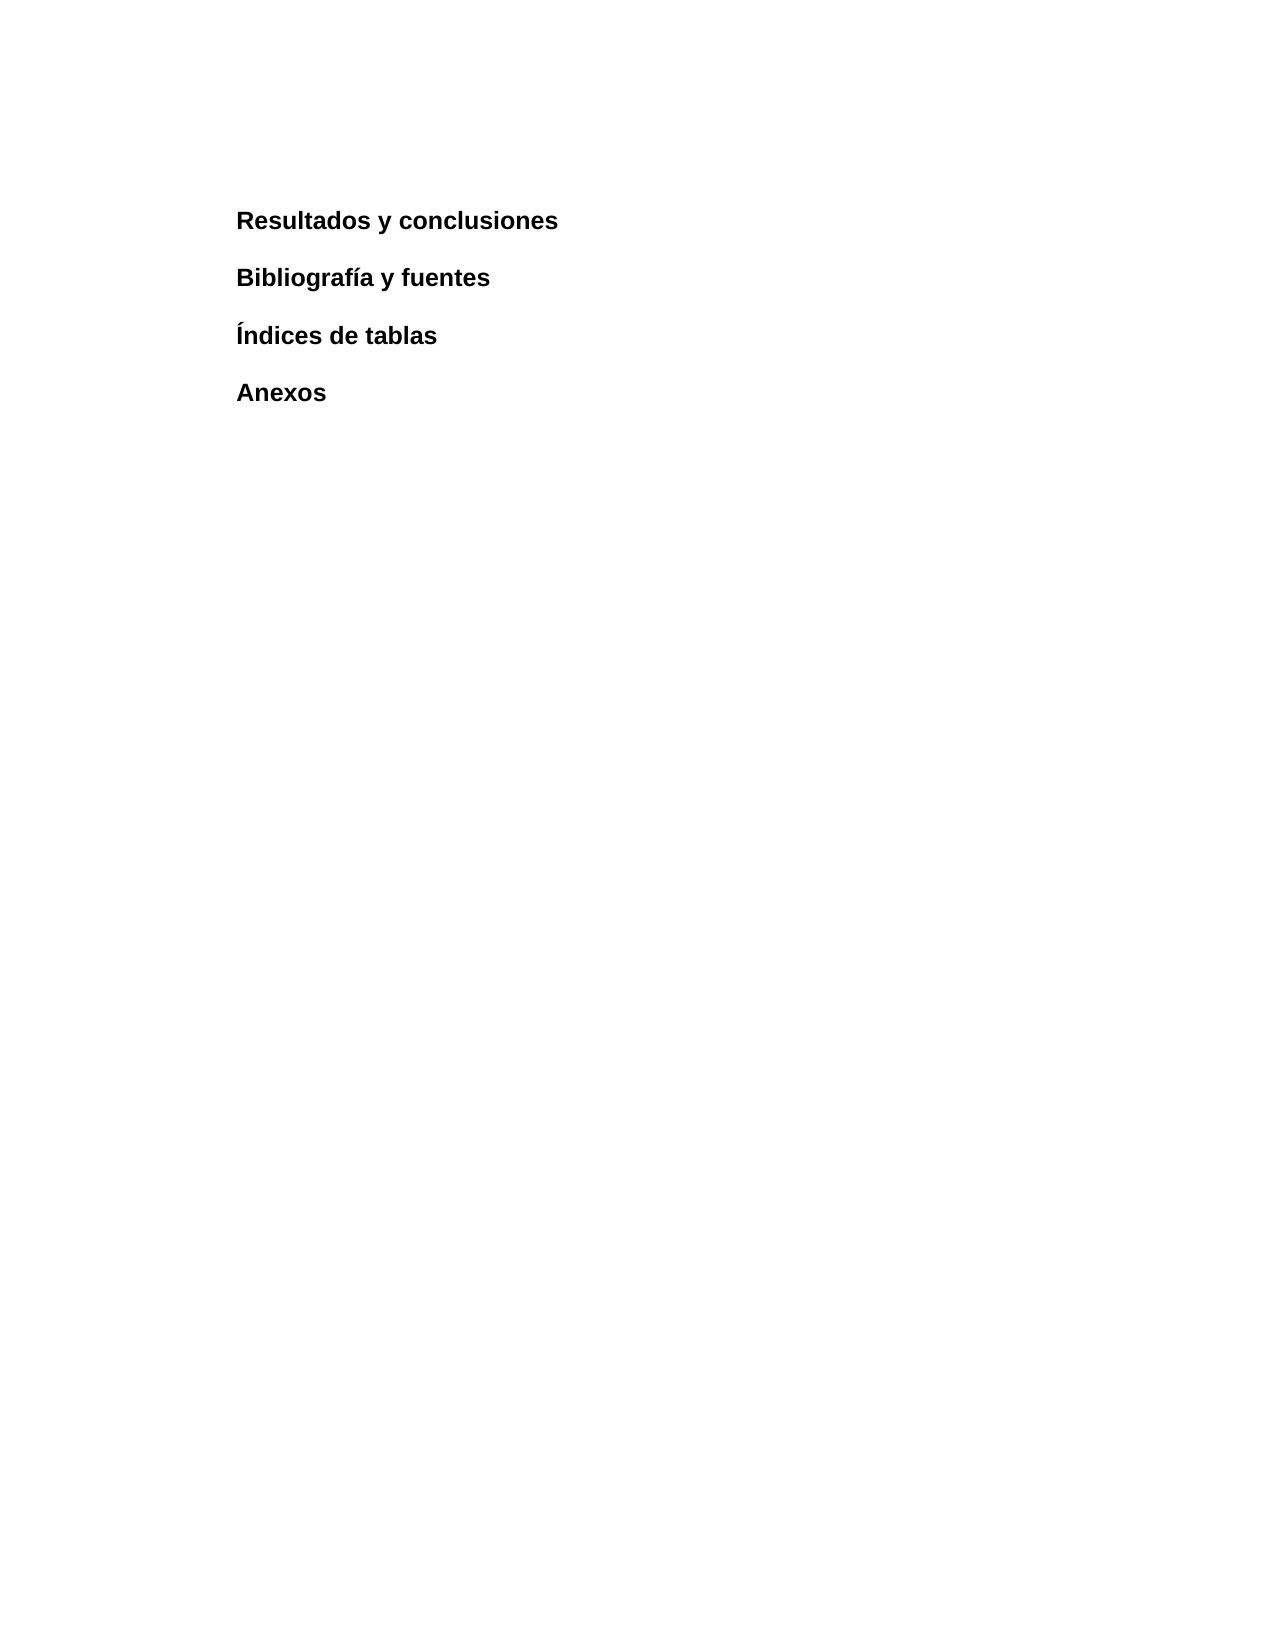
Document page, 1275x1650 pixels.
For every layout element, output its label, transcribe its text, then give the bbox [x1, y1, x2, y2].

text Resultados y conclusiones [236, 206, 1127, 235]
text Bibliografía y fuentes [236, 263, 1127, 292]
text Índices de tablas [236, 321, 1127, 350]
text Anexos [236, 378, 1127, 407]
